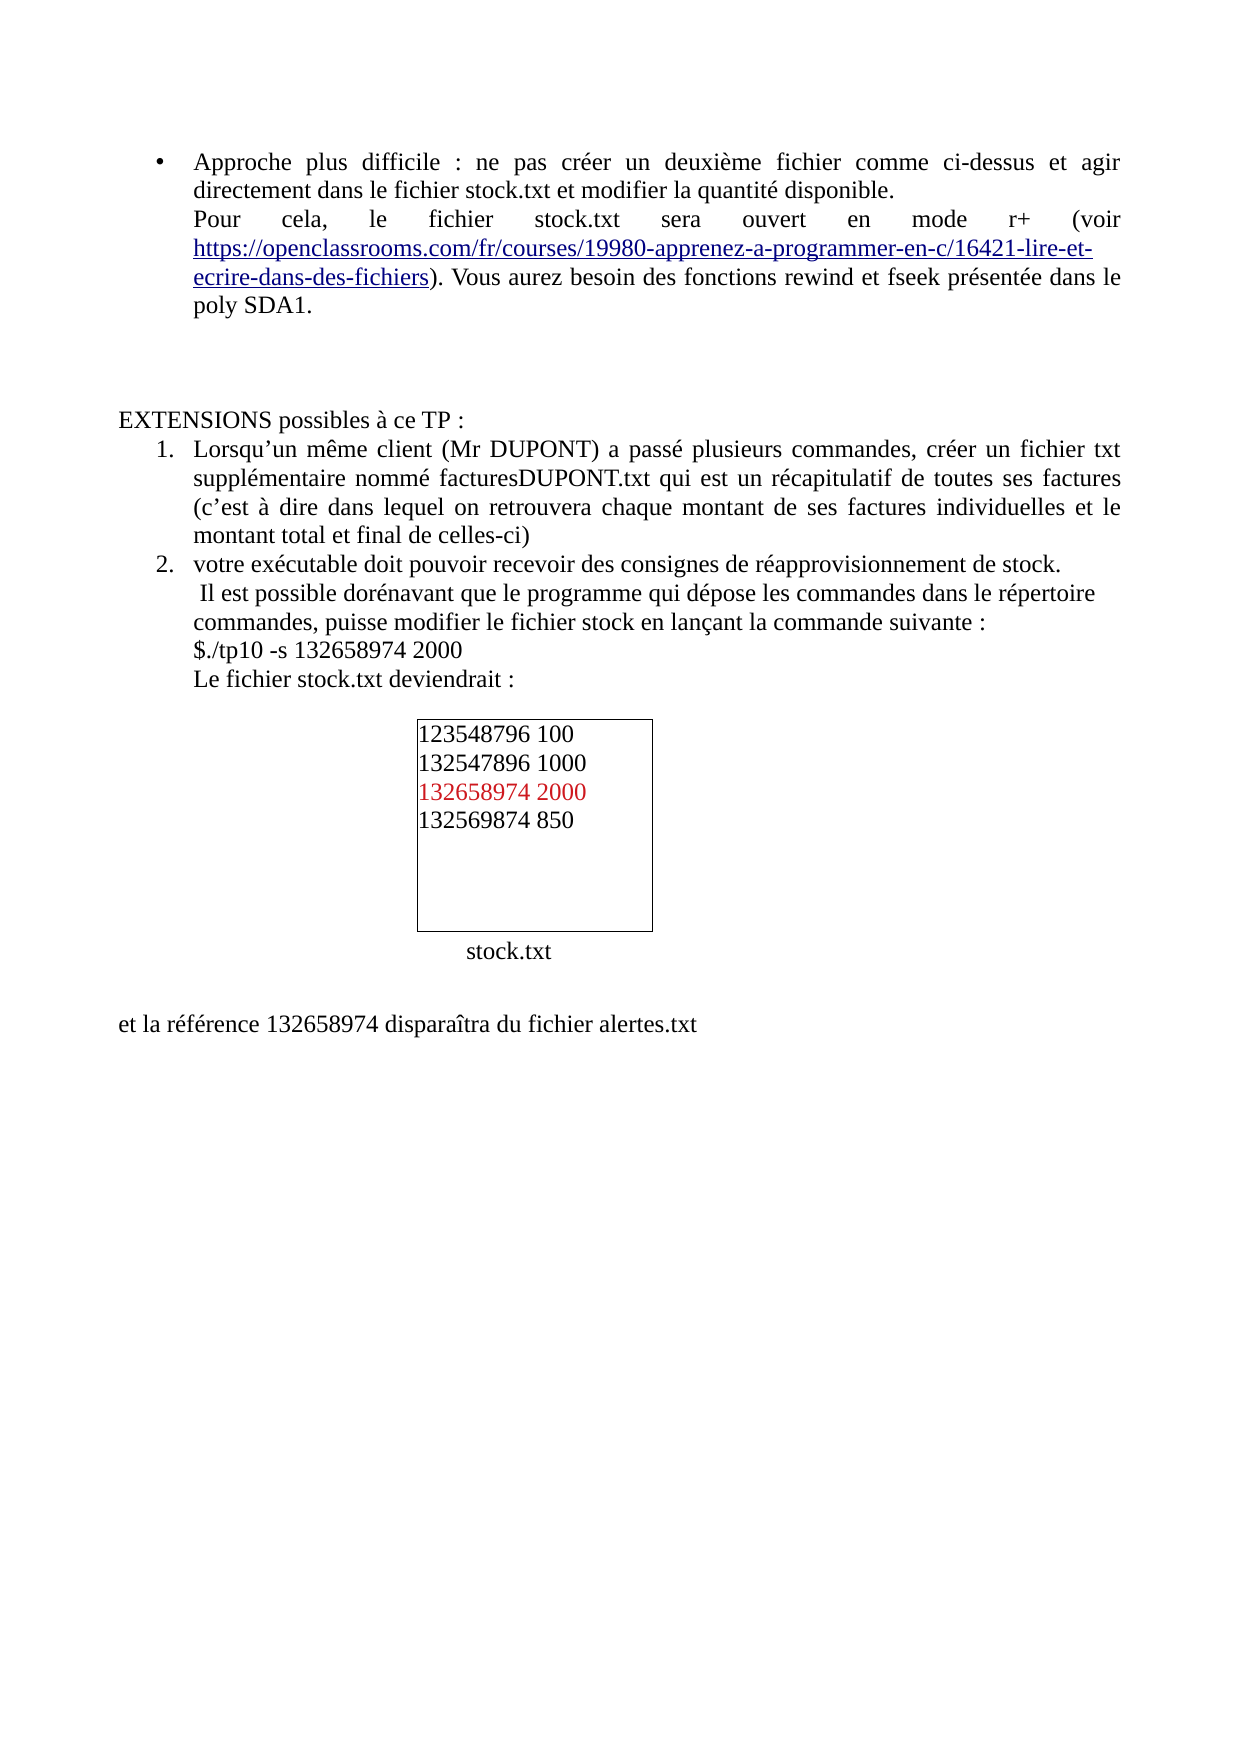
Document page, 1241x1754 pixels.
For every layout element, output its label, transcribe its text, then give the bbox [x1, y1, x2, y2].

list Le fichier stock.txt deviendrait : [156, 664, 1122, 693]
list Pour cela, le fichier stock.txt sera ouvert en mode r+ (voir https://openclassrooms.com/fr/courses/19980-apprenez-a-programmer-en-c/16421-lire-et-ecrire-dans-des-fichiers). Vous aurez besoin des fonctions rewind et fseek présentée dans le poly SDA1. [156, 204, 1122, 319]
list $./tp10 -s 132658974 2000 [156, 636, 1122, 664]
list votre exécutable doit pouvoir recevoir des consignes de réapprovisionnement de stock. [156, 549, 1122, 578]
list Lorsqu’un même client (Mr DUPONT) a passé plusieurs commandes, créer un fichier txt supplémentaire nommé facturesDUPONT.txt qui est un récapitulatif de toutes ses factures (c’est à dire dans lequel on retrouvera chaque montant de ses factures individuelles et le montant total et final de celles-ci) [156, 434, 1122, 549]
text EXTENSIONS possibles à ce TP : [118, 406, 1122, 434]
list Approche plus difficile : ne pas créer un deuxième fichier comme ci-dessus et agir directement dans le fichier stock.txt et modifier la quantité disponible. [156, 147, 1122, 204]
text et la référence 132658974 disparaîtra du fichier alertes.txt [118, 1009, 1122, 1038]
list Il est possible dorénavant que le programme qui dépose les commandes dans le répertoire commandes, puisse modifier le fichier stock en lançant la commande suivante : [156, 578, 1122, 636]
